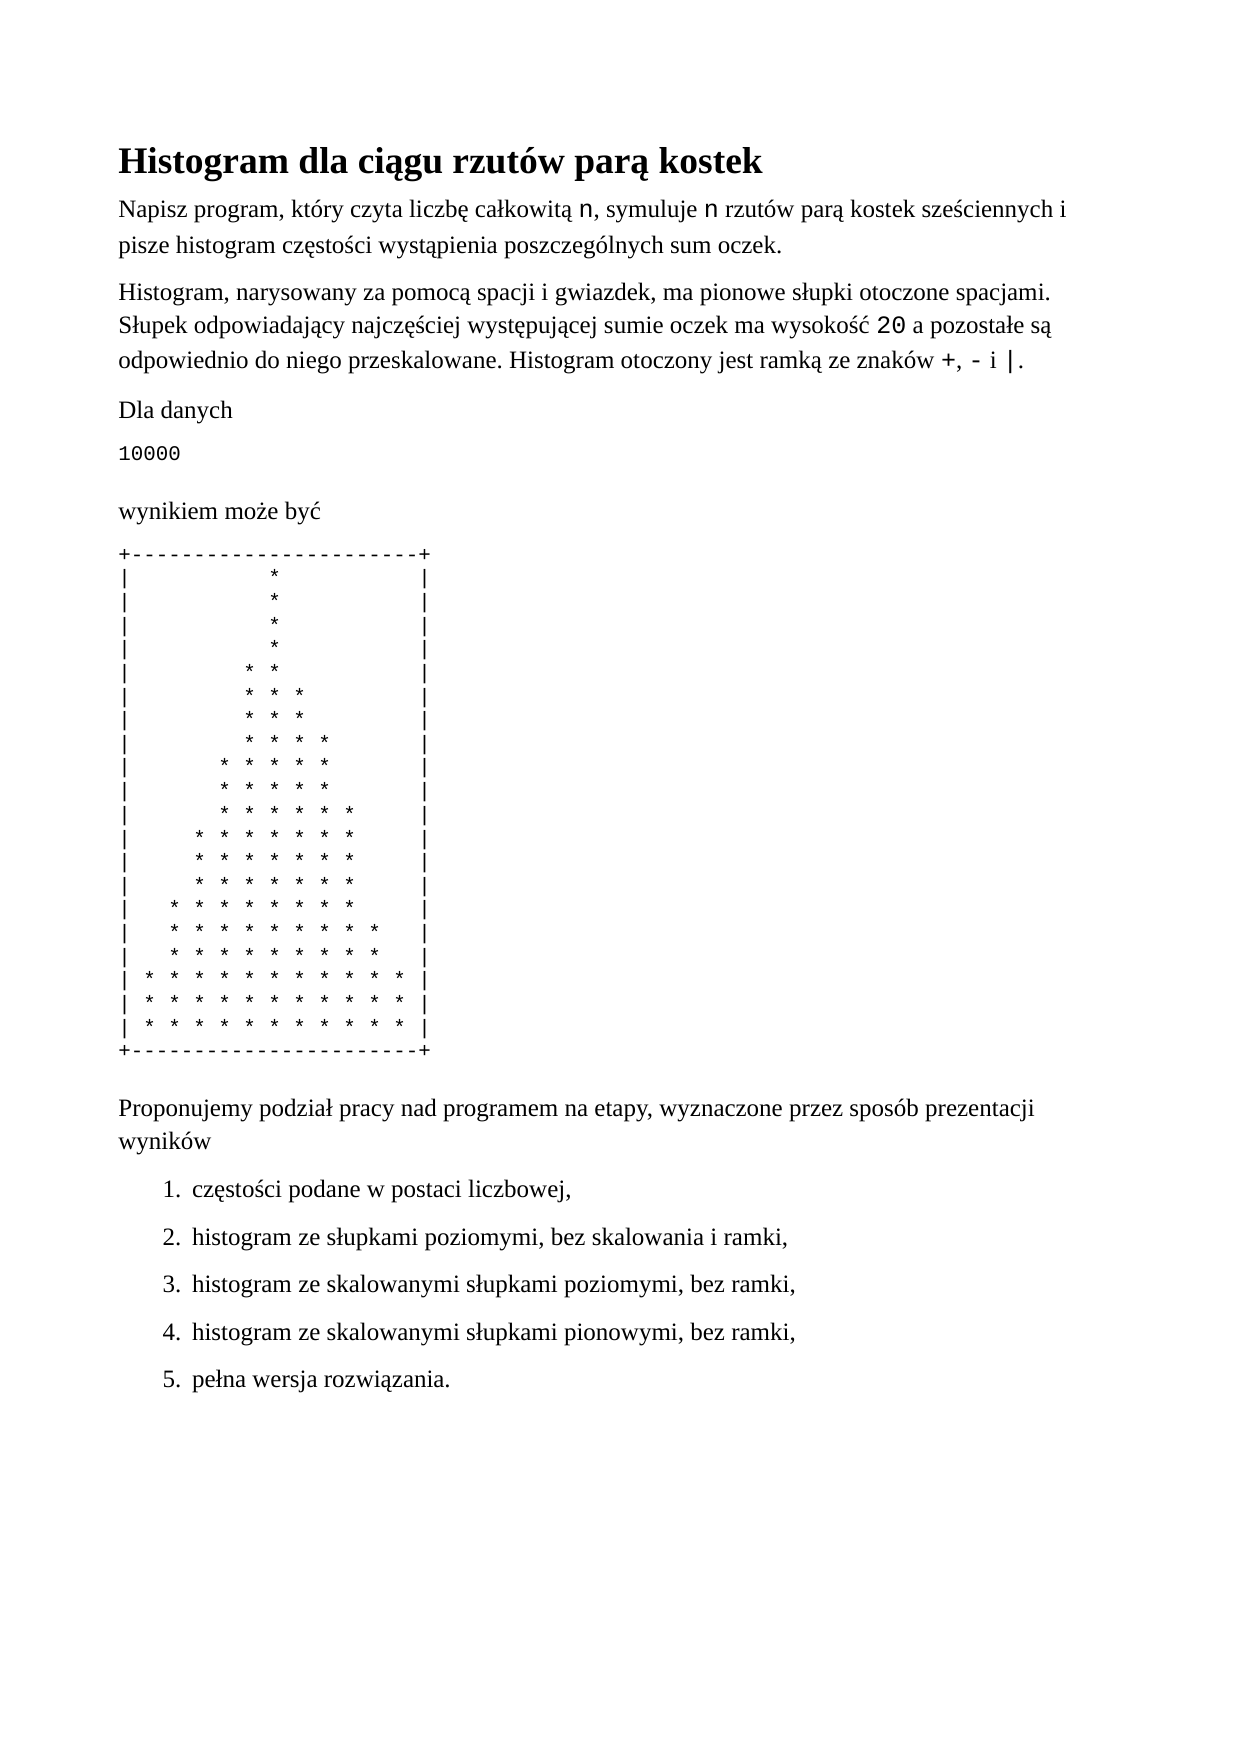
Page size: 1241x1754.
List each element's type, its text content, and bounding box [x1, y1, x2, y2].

text | * * * * * * * | [118, 851, 1122, 875]
list pełna wersja rozwiązania. [162, 1364, 1122, 1393]
text | * * * * * * * | [118, 875, 1122, 898]
text +-----------------------+ [118, 1040, 1122, 1064]
text | * * * * * * * * * | [118, 922, 1122, 946]
text Napisz program, który czyta liczbę całkowitą n, symuluje n rzutów parą kostek sześciennych i pisze histogram częstości wystąpienia poszczególnych sum oczek. [118, 194, 1122, 258]
text Dla danych [118, 395, 1122, 424]
text | * * | [118, 662, 1122, 686]
list histogram ze słupkami poziomymi, bez skalowania i ramki, [162, 1222, 1122, 1250]
text | * * * * | [118, 733, 1122, 757]
text | * | [118, 638, 1122, 662]
text | * | [118, 567, 1122, 591]
text | * * * * * | [118, 757, 1122, 780]
text | * * * * * * * * * * * | [118, 969, 1122, 993]
text | * * * * * * | [118, 804, 1122, 827]
text | * | [118, 591, 1122, 615]
list częstości podane w postaci liczbowej, [162, 1174, 1122, 1203]
text 10000 [118, 443, 1122, 467]
text Histogram, narysowany za pomocą spacji i gwiazdek, ma pionowe słupki otoczone spacjami. Słupek odpowiadający najczęściej występującej sumie oczek ma wysokość 20 a pozostałe są odpowiednio do niego przeskalowane. Histogram otoczony jest ramką ze znaków +, - i |. [118, 277, 1122, 376]
text Proponujemy podział pracy nad programem na etapy, wyznaczone przez sposób prezentacji wyników [118, 1093, 1122, 1155]
subtitle Histogram dla ciągu rzutów parą kostek [118, 139, 1122, 182]
text | * | [118, 615, 1122, 638]
text wynikiem może być [118, 496, 1122, 525]
list histogram ze skalowanymi słupkami pionowymi, bez ramki, [162, 1317, 1122, 1346]
list histogram ze skalowanymi słupkami poziomymi, bez ramki, [162, 1269, 1122, 1298]
text | * * * * * * * * * * * | [118, 1017, 1122, 1040]
text +-----------------------+ [118, 544, 1122, 567]
text | * * * * * * * * * | [118, 946, 1122, 969]
text | * * * * * | [118, 780, 1122, 804]
text | * * * * * * * * | [118, 898, 1122, 922]
text | * * * * * * * | [118, 827, 1122, 851]
text | * * * * * * * * * * * | [118, 993, 1122, 1017]
text | * * * | [118, 686, 1122, 709]
text | * * * | [118, 709, 1122, 733]
